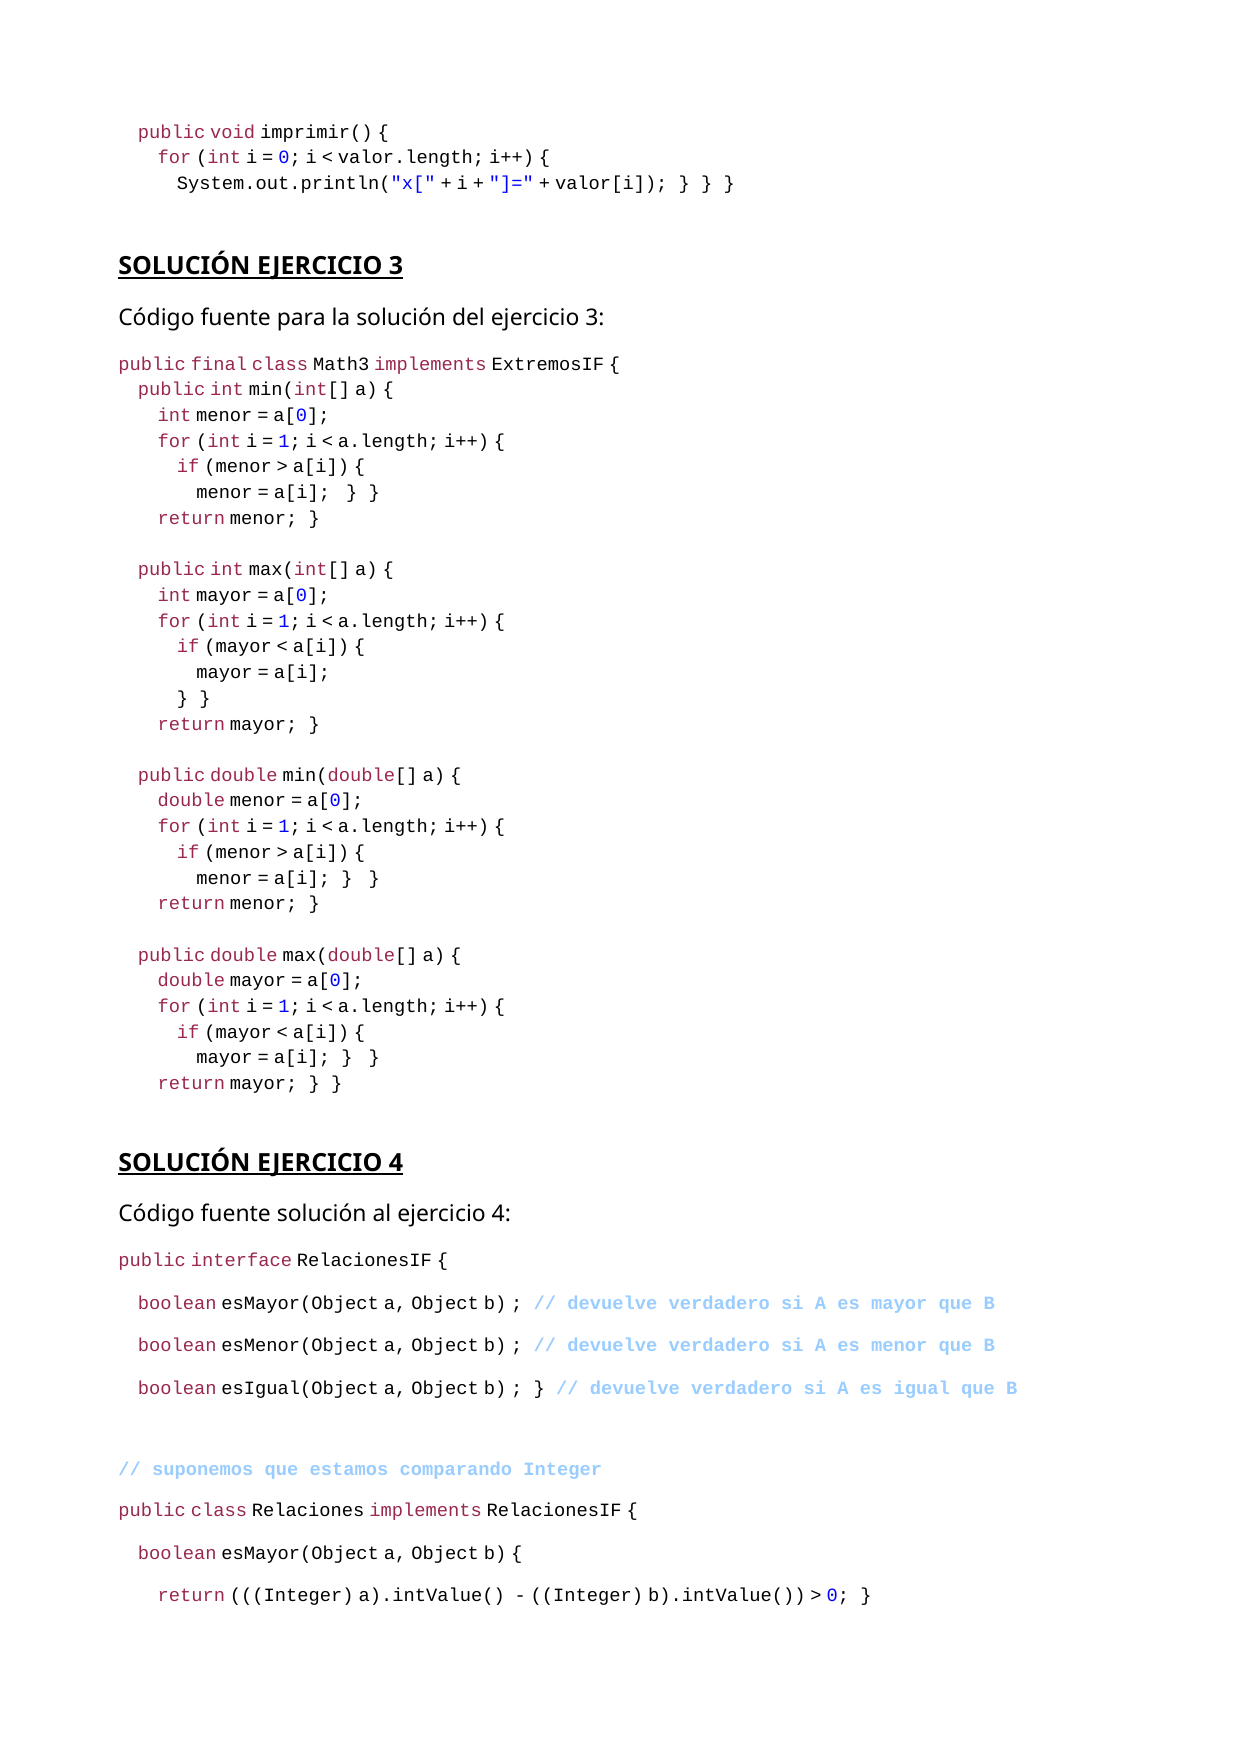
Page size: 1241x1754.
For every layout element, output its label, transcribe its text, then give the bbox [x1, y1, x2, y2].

text SOLUCIÓN EJERCICIO 4 [118, 1144, 1122, 1179]
text boolean esIgual(Object a, Object b) ; } // devuelve verdadero si A es igual que B [118, 1374, 1122, 1400]
text return mayor; } } [118, 1069, 1122, 1095]
text int menor = a[0]; [118, 401, 1122, 427]
text if (menor > a[i]) { [118, 838, 1122, 864]
text public void imprimir() { [118, 118, 1122, 144]
text mayor = a[i]; } } [118, 1044, 1122, 1069]
text return menor; } [118, 890, 1122, 915]
text return menor; } [118, 504, 1122, 530]
text if (mayor < a[i]) { [118, 633, 1122, 658]
text public double max(double[] a) { [118, 941, 1122, 967]
text public class Relaciones implements RelacionesIF { [118, 1496, 1122, 1522]
text double menor = a[0]; [118, 787, 1122, 812]
text double mayor = a[0]; [118, 967, 1122, 992]
text public int max(int[] a) { [118, 555, 1122, 581]
text menor = a[i]; } } [118, 478, 1122, 504]
text // suponemos que estamos comparando Integer [118, 1459, 1122, 1481]
text public double min(double[] a) { [118, 761, 1122, 787]
text if (menor > a[i]) { [118, 453, 1122, 478]
text return mayor; } [118, 710, 1122, 736]
text System.out.println("x[" + i + "]=" + valor[i]); } } } [118, 169, 1122, 195]
text Código fuente para la solución del ejercicio 3: [118, 301, 1122, 332]
text for (int i = 1; i < a.length; i++) { [118, 607, 1122, 633]
text for (int i = 0; i < valor.length; i++) { [118, 144, 1122, 169]
text for (int i = 1; i < a.length; i++) { [118, 992, 1122, 1018]
text public int min(int[] a) { [118, 376, 1122, 401]
text mayor = a[i]; [118, 658, 1122, 684]
text for (int i = 1; i < a.length; i++) { [118, 812, 1122, 838]
text } } [118, 684, 1122, 710]
text public interface RelacionesIF { [118, 1246, 1122, 1272]
text boolean esMenor(Object a, Object b) ; // devuelve verdadero si A es menor que B [118, 1332, 1122, 1357]
text return (((Integer) a).intValue() - ((Integer) b).intValue()) > 0; } [118, 1582, 1122, 1607]
text boolean esMayor(Object a, Object b) { [118, 1539, 1122, 1565]
text SOLUCIÓN EJERCICIO 3 [118, 248, 1122, 282]
text boolean esMayor(Object a, Object b) ; // devuelve verdadero si A es mayor que B [118, 1289, 1122, 1315]
text if (mayor < a[i]) { [118, 1018, 1122, 1044]
text public final class Math3 implements ExtremosIF { [118, 350, 1122, 376]
text for (int i = 1; i < a.length; i++) { [118, 427, 1122, 453]
text Código fuente solución al ejercicio 4: [118, 1197, 1122, 1228]
text menor = a[i]; } } [118, 864, 1122, 890]
text int mayor = a[0]; [118, 581, 1122, 607]
